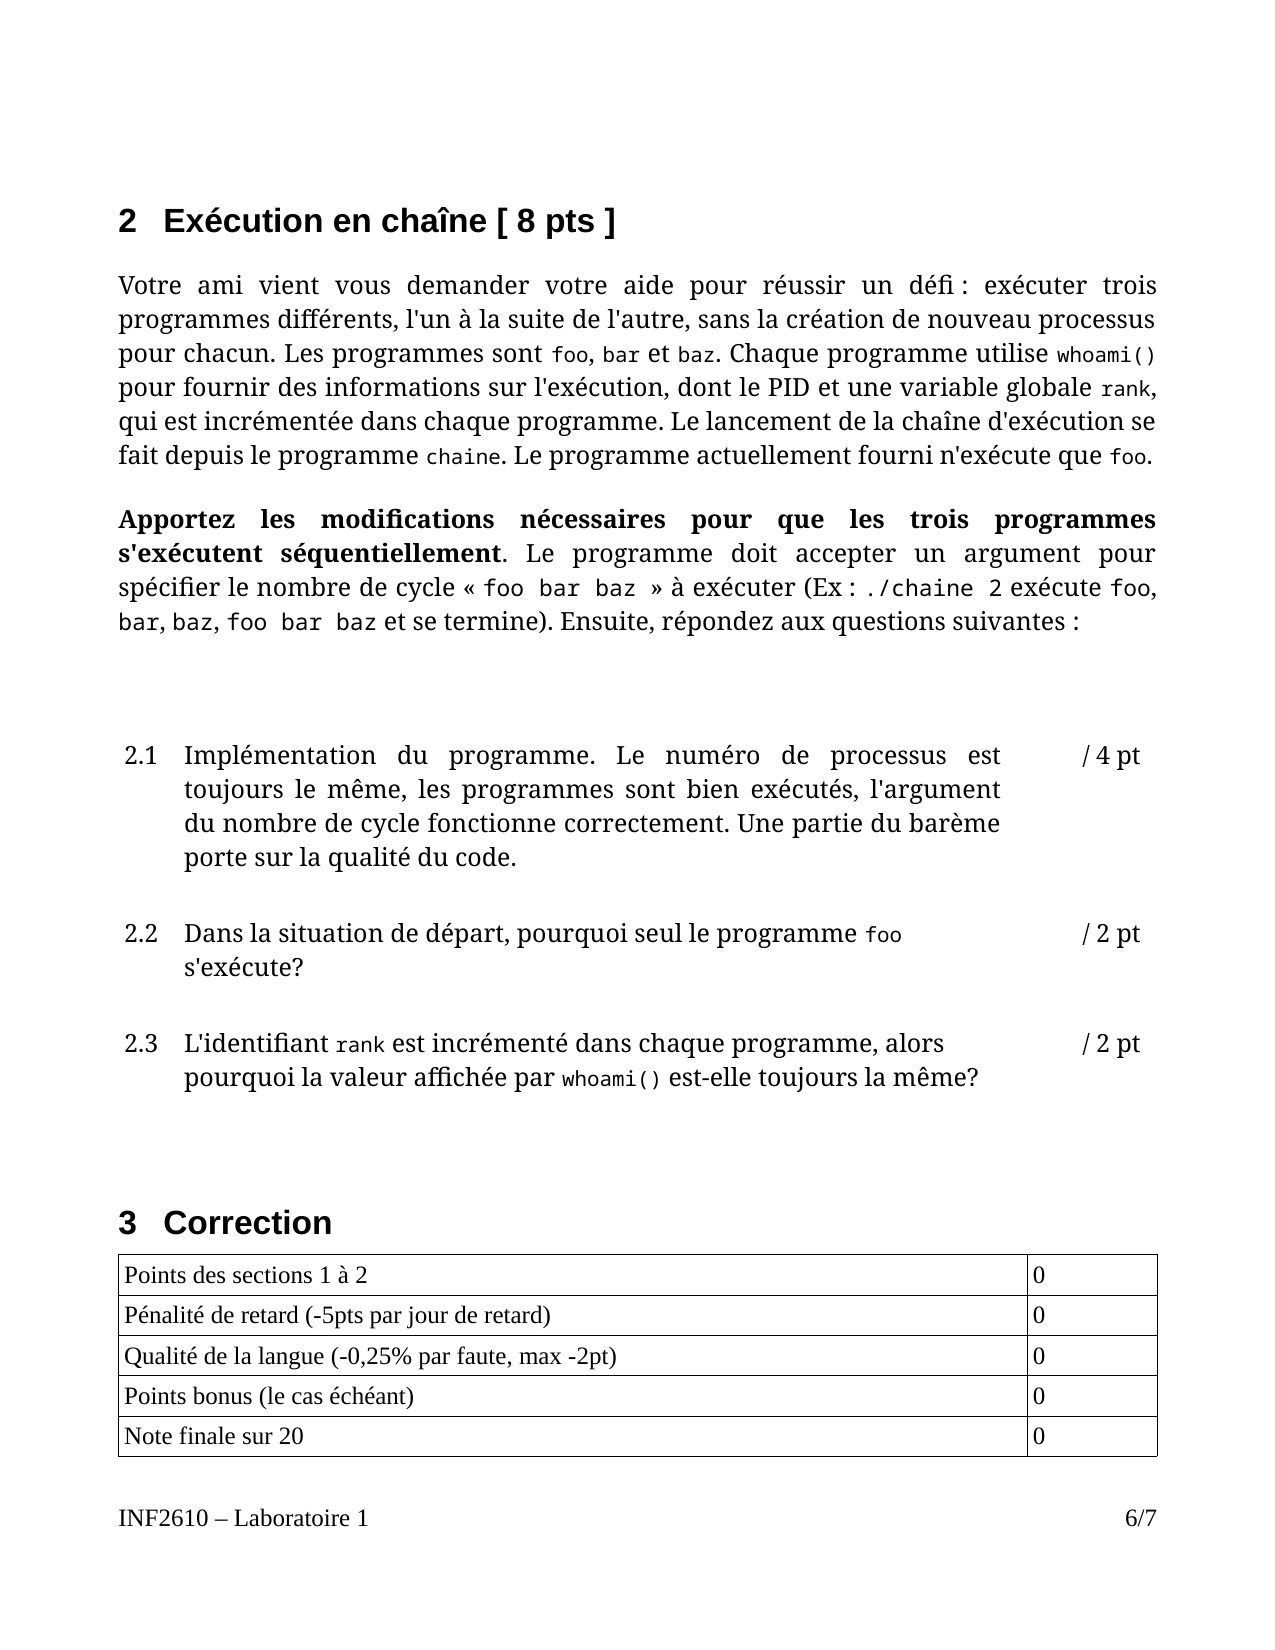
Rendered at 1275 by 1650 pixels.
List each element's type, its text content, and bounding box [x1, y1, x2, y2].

table_cell [1008, 895, 1077, 1004]
table_cell 0 [1028, 1417, 1157, 1456]
table_header Implémentation du programme. Le numéro de processus est toujours le même, les programmes sont bien exécutés, l'argument du nombre de cycle fonctionne correctement. Une partie du barème porte sur la qualité du code. [118, 717, 1007, 895]
table_cell / 2 pt [1077, 1005, 1157, 1114]
table_header 0 [1028, 1255, 1157, 1294]
table_header [1008, 717, 1077, 895]
table_cell Qualité de la langue (-0,25% par faute, max -2pt) [119, 1336, 1027, 1375]
table_cell Dans la situation de départ, pourquoi seul le programme foo s'exécute? [118, 895, 1007, 1004]
subtitle Correction [118, 1203, 1157, 1242]
table_cell / 2 pt [1077, 895, 1157, 1004]
table_cell L'identifiant rank est incrémenté dans chaque programme, alors pourquoi la valeur affichée par whoami() est-elle toujours la même? [118, 1005, 1007, 1114]
table_cell 0 [1028, 1376, 1157, 1416]
subtitle Exécution en chaîne [ 8 pts ] [118, 201, 1157, 240]
table_header Points des sections 1 à 2 [119, 1255, 1027, 1294]
table_cell Pénalité de retard (-5pts par jour de retard) [119, 1296, 1027, 1335]
table_cell Points bonus (le cas échéant) [119, 1376, 1027, 1416]
table_cell 0 [1028, 1336, 1157, 1375]
table_cell Note finale sur 20 [119, 1417, 1027, 1456]
table_header / 4 pt [1077, 717, 1157, 895]
text Votre ami vient vous demander votre aide pour réussir un défi : exécuter trois programmes différents, l'un à la suite de l'autre, sans la création de nouveau processus pour chacun. Les programmes sont foo, bar et baz. Chaque programme utilise whoami() pour fournir des informations sur l'exécution, dont le PID et une variable globale rank, qui est incrémentée dans chaque programme. Le lancement de la chaîne d'exécution se fait depuis le programme chaine. Le programme actuellement fourni n'exécute que foo. [118, 267, 1157, 472]
table_cell 0 [1028, 1296, 1157, 1335]
table_cell [1008, 1005, 1077, 1114]
text Apportez les modifications nécessaires pour que les trois programmes s'exécutent séquentiellement. Le programme doit accepter un argument pour spécifier le nombre de cycle « foo bar baz » à exécuter (Ex : ./chaine 2 exécute foo, bar, baz, foo bar baz et se termine). Ensuite, répondez aux questions suivantes : [118, 502, 1157, 638]
